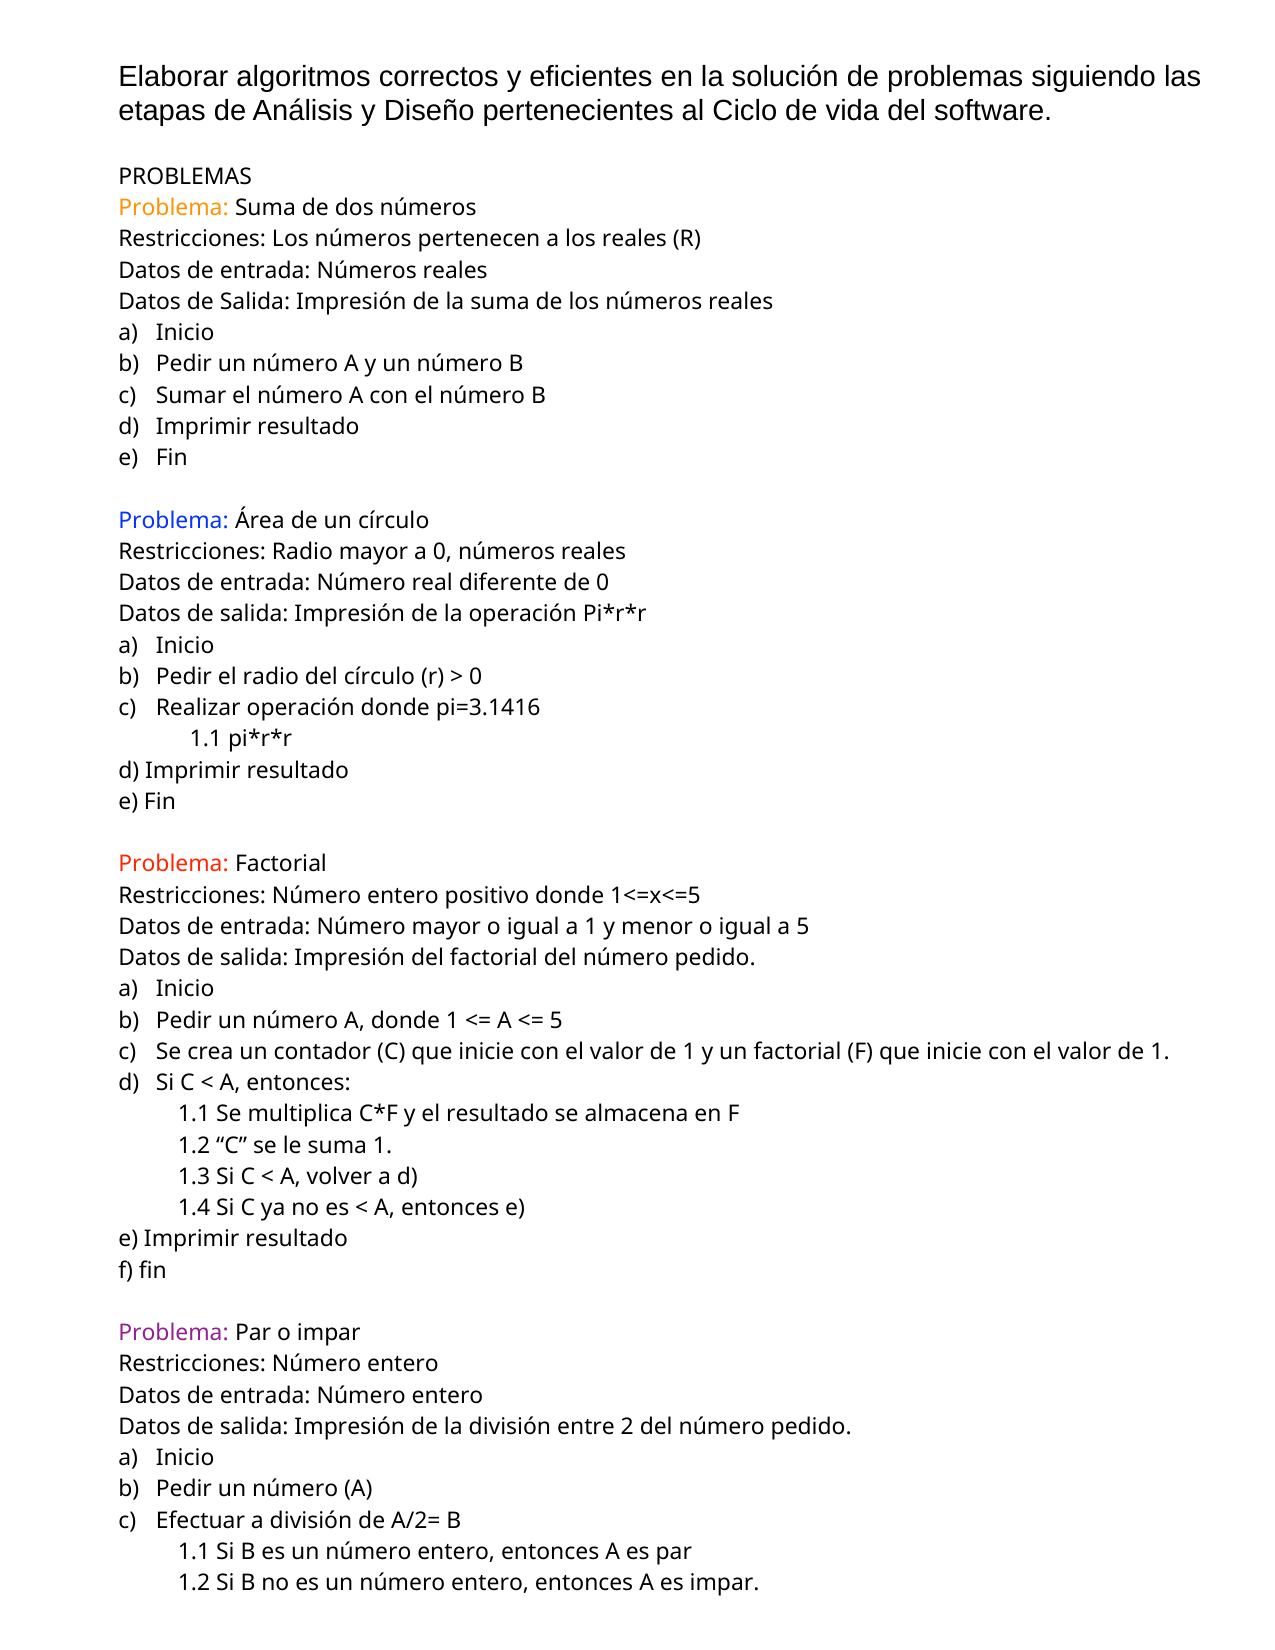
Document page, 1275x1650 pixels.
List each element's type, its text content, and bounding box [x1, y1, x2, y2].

text e) Fin [118, 785, 1205, 816]
text Datos de entrada: Número entero [118, 1378, 1205, 1410]
text Datos de entrada: Números reales [118, 253, 1205, 285]
text 1.4 Si C ya no es < A, entonces e) [118, 1191, 1205, 1222]
text Elaborar algoritmos correctos y eficientes en la solución de problemas siguiendo las etapas de Análisis y Diseño pertenecientes al Ciclo de vida del software. [118, 59, 1205, 126]
text Datos de salida: Impresión del factorial del número pedido. [118, 941, 1205, 972]
text Datos de entrada: Número mayor o igual a 1 y menor o igual a 5 [118, 910, 1205, 941]
text Problema: Par o impar [118, 1316, 1205, 1347]
text 1.1 pi*r*r [118, 722, 1205, 753]
list Si C < A, entonces: [118, 1066, 1205, 1097]
list Inicio [118, 1441, 1205, 1472]
text 1.3 Si C < A, volver a d) [118, 1160, 1205, 1191]
text Datos de Salida: Impresión de la suma de los números reales [118, 285, 1205, 316]
text 1.1 Se multiplica C*F y el resultado se almacena en F [118, 1097, 1205, 1128]
text f) fin [118, 1253, 1205, 1285]
text Problema: Suma de dos números [118, 191, 1205, 222]
list Pedir un número (A) [118, 1472, 1205, 1503]
text Restricciones: Radio mayor a 0, números reales [118, 535, 1205, 566]
list Inicio [118, 972, 1205, 1003]
list Sumar el número A con el número B [118, 378, 1205, 410]
list Imprimir resultado [118, 410, 1205, 441]
list Fin [118, 441, 1205, 472]
text Problema: Área de un círculo [118, 503, 1205, 535]
list Inicio [118, 628, 1205, 660]
text PROBLEMAS [118, 160, 1205, 191]
text Datos de entrada: Número real diferente de 0 [118, 566, 1205, 597]
text Problema: Factorial [118, 847, 1205, 878]
text d) Imprimir resultado [118, 753, 1205, 785]
text 1.2 “C” se le suma 1. [118, 1128, 1205, 1160]
text 1.1 Si B es un número entero, entonces A es par [118, 1535, 1205, 1566]
text Datos de salida: Impresión de la división entre 2 del número pedido. [118, 1410, 1205, 1441]
text Datos de salida: Impresión de la operación Pi*r*r [118, 597, 1205, 628]
list Efectuar a división de A/2= B [118, 1503, 1205, 1535]
text e) Imprimir resultado [118, 1222, 1205, 1253]
text Restricciones: Número entero positivo donde 1<=x<=5 [118, 878, 1205, 910]
list Se crea un contador (C) que inicie con el valor de 1 y un factorial (F) que inicie con el valor de 1. [118, 1035, 1205, 1066]
list Pedir un número A, donde 1 <= A <= 5 [118, 1003, 1205, 1035]
list Inicio [118, 316, 1205, 347]
list Pedir el radio del círculo (r) > 0 [118, 660, 1205, 691]
text 1.2 Si B no es un número entero, entonces A es impar. [118, 1566, 1205, 1597]
text Restricciones: Los números pertenecen a los reales (R) [118, 222, 1205, 253]
text Restricciones: Número entero [118, 1347, 1205, 1378]
list Realizar operación donde pi=3.1416 [118, 691, 1205, 722]
list Pedir un número A y un número B [118, 347, 1205, 378]
